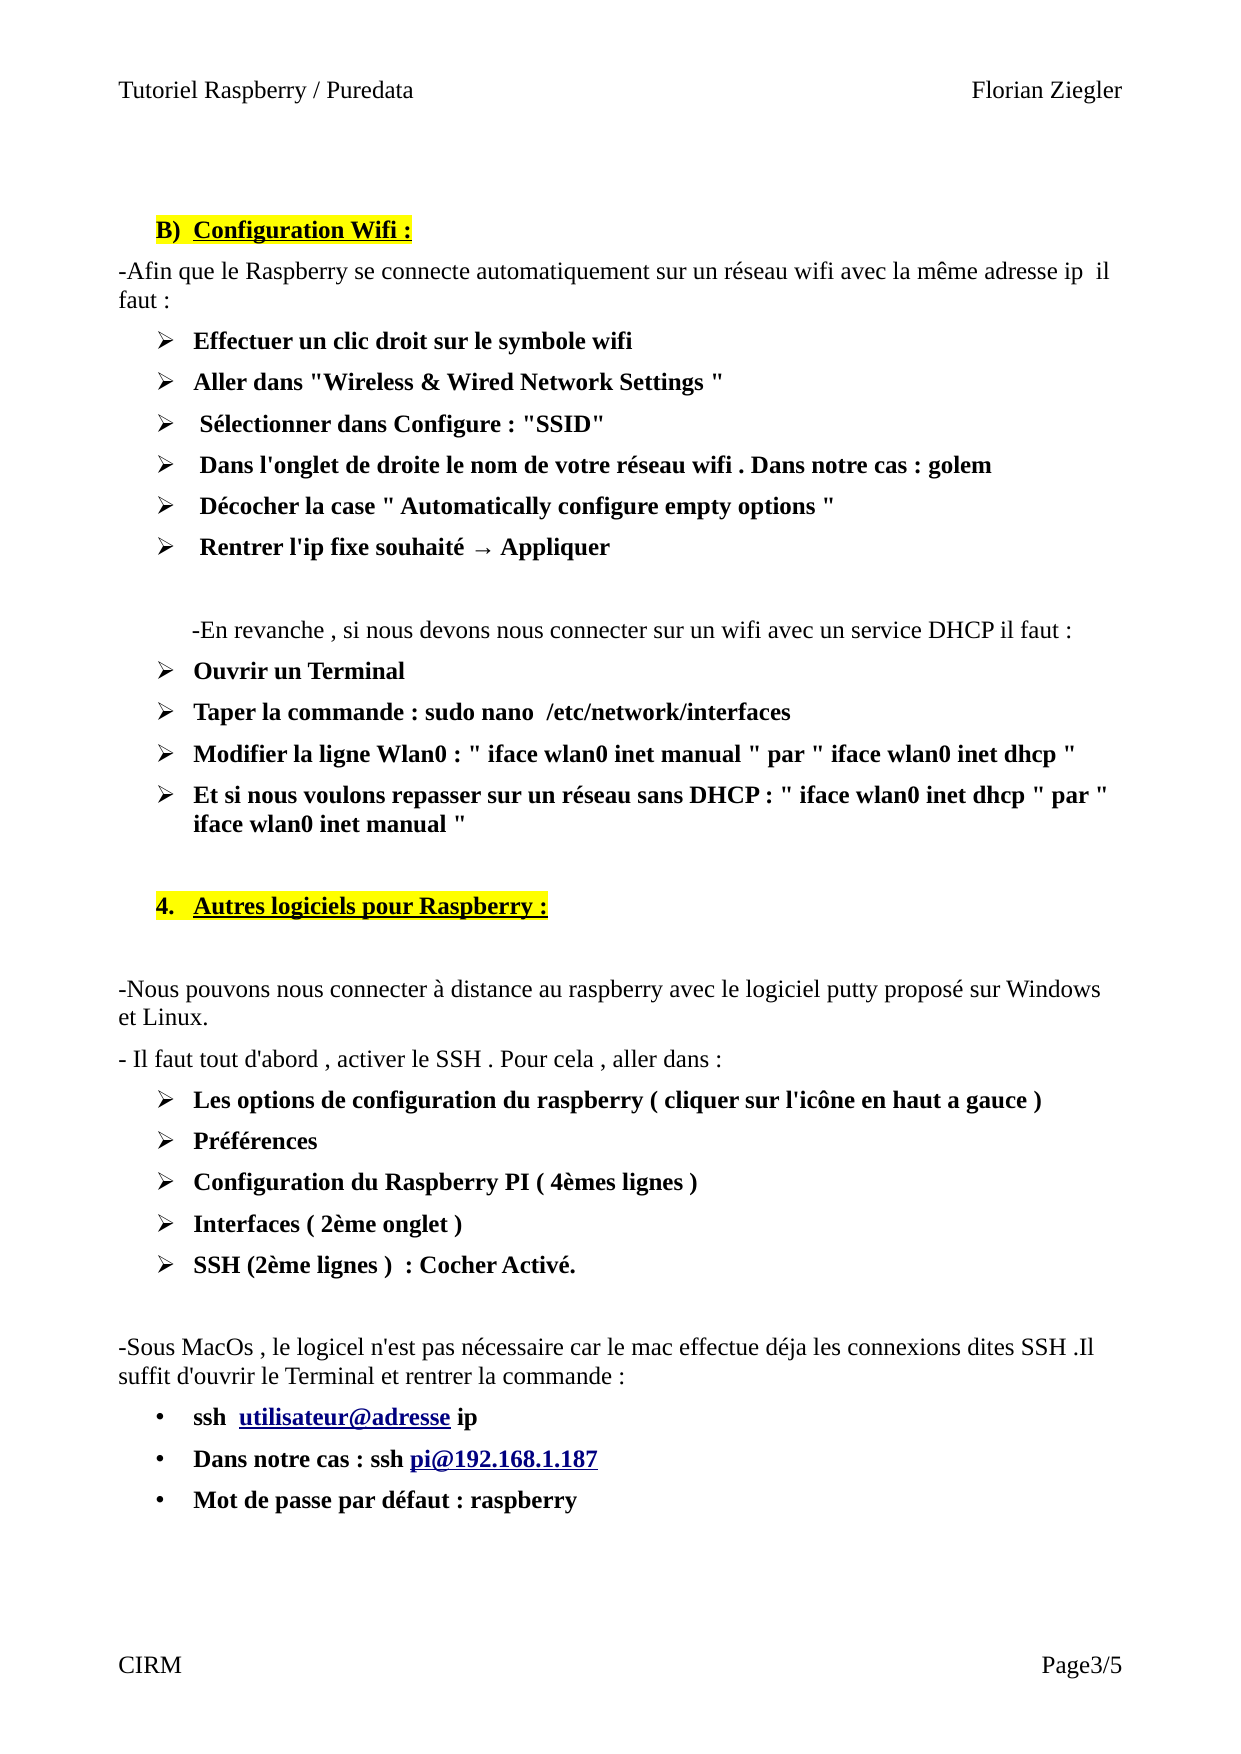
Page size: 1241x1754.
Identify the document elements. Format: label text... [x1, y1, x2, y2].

list Dans notre cas : ssh pi@192.168.1.187 [156, 1444, 1122, 1472]
text -Afin que le Raspberry se connecte automatiquement sur un réseau wifi avec la même adresse ip il faut : [118, 256, 1122, 314]
list Mot de passe par défaut : raspberry [156, 1485, 1122, 1514]
list ssh utilisateur@adresse ip [156, 1402, 1122, 1431]
text -Sous MacOs , le logicel n'est pas nécessaire car le mac effectue déja les connexions dites SSH .Il suffit d'ouvrir le Terminal et rentrer la commande : [118, 1332, 1122, 1390]
text -En revanche , si nous devons nous connecter sur un wifi avec un service DHCP il faut : [118, 615, 1122, 644]
list Aller dans "Wireless & Wired Network Settings " [156, 367, 1122, 396]
list Configuration Wifi : [156, 215, 1122, 244]
list Configuration du Raspberry PI ( 4èmes lignes ) [156, 1167, 1122, 1196]
list Interfaces ( 2ème onglet ) [156, 1209, 1122, 1237]
list Effectuer un clic droit sur le symbole wifi [156, 326, 1122, 355]
list Taper la commande : sudo nano /etc/network/interfaces [156, 697, 1122, 726]
list Rentrer l'ip fixe souhaité → Appliquer [156, 532, 1122, 561]
text -Nous pouvons nous connecter à distance au raspberry avec le logiciel putty proposé sur Windows et Linux. [118, 974, 1122, 1031]
list Et si nous voulons repasser sur un réseau sans DHCP : " iface wlan0 inet dhcp " par " iface wlan0 inet manual " [156, 780, 1122, 837]
list Préférences [156, 1126, 1122, 1155]
list SSH (2ème lignes ) : Cocher Activé. [156, 1250, 1122, 1279]
list Décocher la case " Automatically configure empty options " [156, 491, 1122, 520]
list Autres logiciels pour Raspberry : [156, 891, 1122, 920]
list Sélectionner dans Configure : "SSID" [156, 409, 1122, 437]
list Dans l'onglet de droite le nom de votre réseau wifi . Dans notre cas : golem [156, 450, 1122, 479]
text - Il faut tout d'abord , activer le SSH . Pour cela , aller dans : [118, 1044, 1122, 1072]
list Ouvrir un Terminal [156, 656, 1122, 685]
list Les options de configuration du raspberry ( cliquer sur l'icône en haut a gauce ) [156, 1085, 1122, 1114]
list Modifier la ligne Wlan0 : " iface wlan0 inet manual " par " iface wlan0 inet dhcp " [156, 739, 1122, 767]
